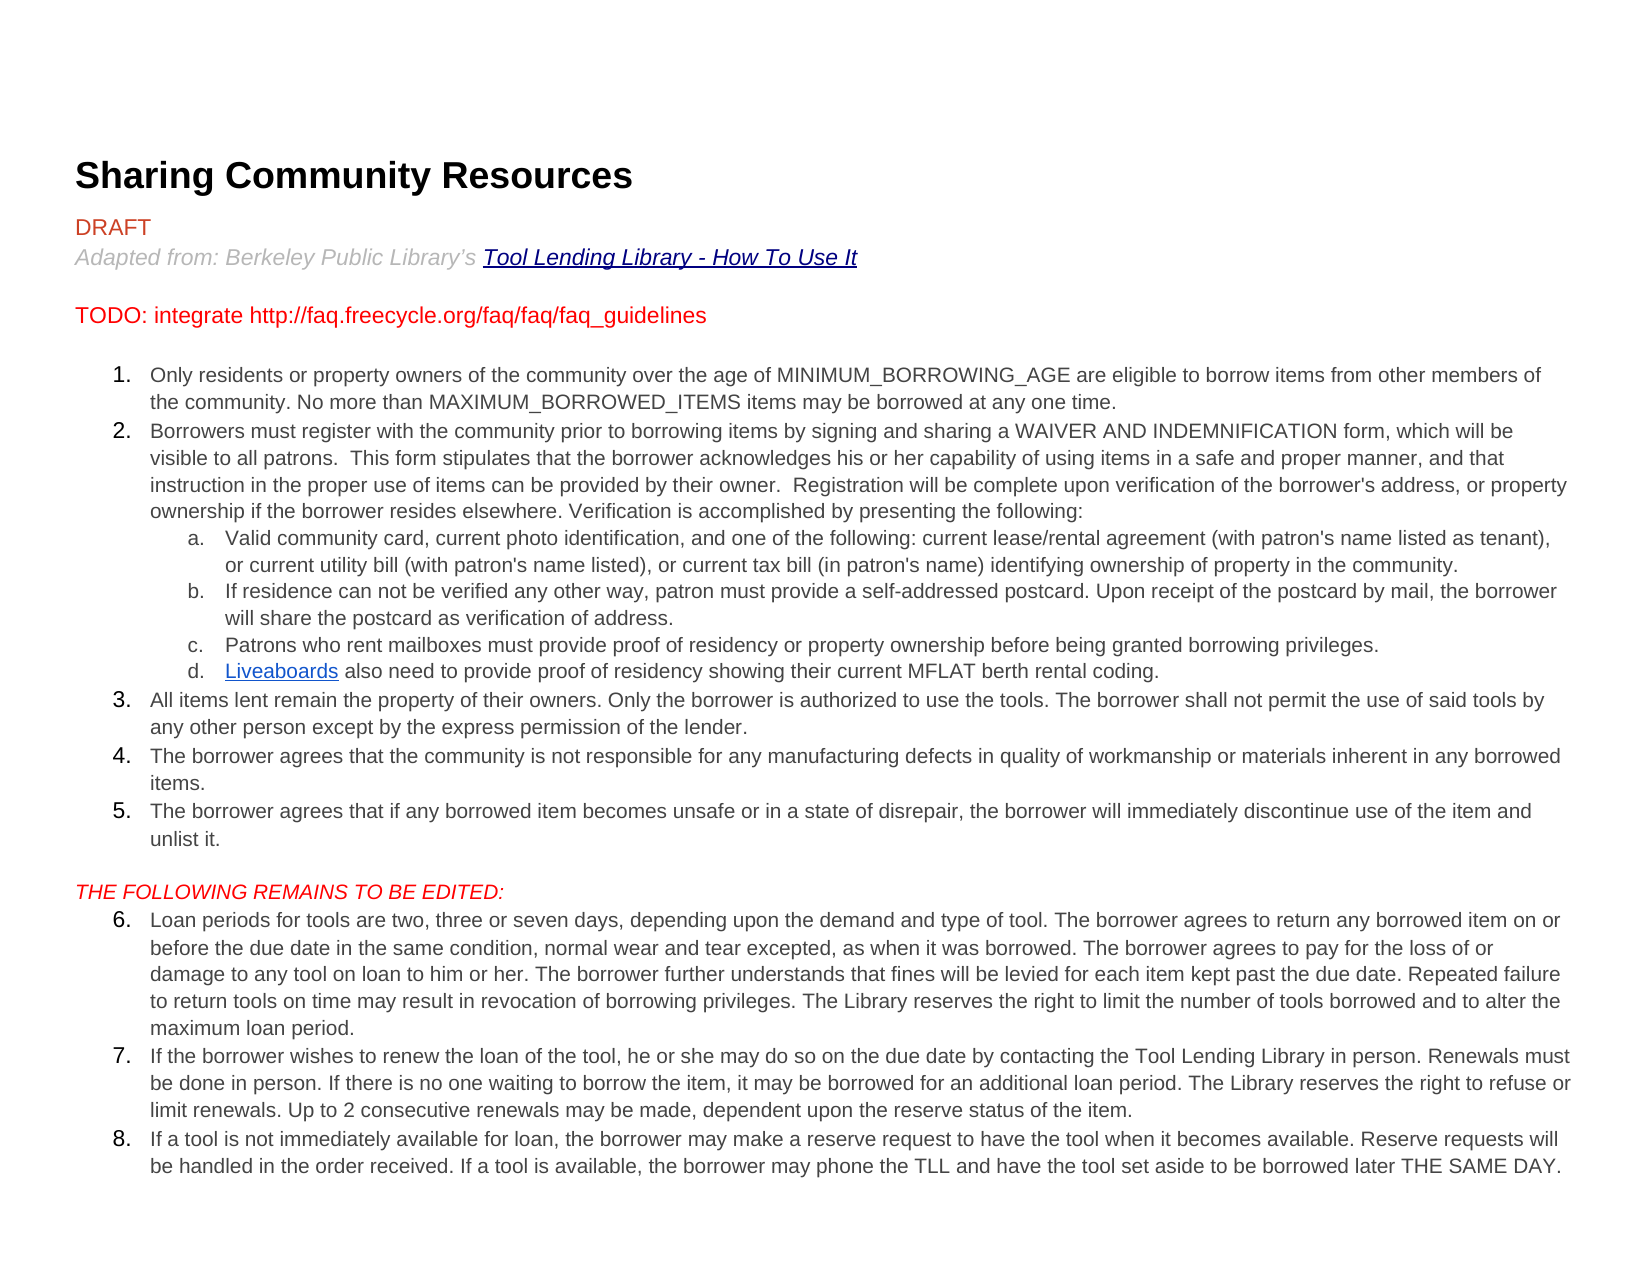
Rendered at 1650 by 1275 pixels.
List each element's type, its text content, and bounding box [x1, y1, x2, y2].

text THE FOLLOWING REMAINS TO BE EDITED: [75, 881, 1575, 904]
list If the borrower wishes to renew the loan of the tool, he or she may do so on the due date by contacting the Tool Lending Library in person. Renewals must be done in person. If there is no one waiting to borrow the item, it may be borrowed for an additional loan period. The Library reserves the right to refuse or limit renewals. Up to 2 consecutive renewals may be made, dependent upon the reserve status of the item. [112, 1043, 1575, 1122]
text DRAFT [75, 215, 1575, 241]
list If a tool is not immediately available for loan, the borrower may make a reserve request to have the tool when it becomes available. Reserve requests will be handled in the order received. If a tool is available, the borrower may phone the TLL and have the tool set aside to be borrowed later THE SAME DAY. [112, 1125, 1575, 1178]
list Valid community card, current photo identification, and one of the following: current lease/rental agreement (with patron's name listed as tenant), or current utility bill (with patron's name listed), or current tax bill (in patron's name) identifying ownership of property in the community. [187, 527, 1575, 577]
list If residence can not be verified any other way, patron must provide a self-addressed postcard. Upon receipt of the postcard by mail, the borrower will share the postcard as verification of address. [187, 580, 1575, 630]
subtitle Sharing Community Resources [75, 154, 1575, 196]
text Adapted from: Berkeley Public Library’s Tool Lending Library - How To Use It [75, 244, 1575, 270]
list The borrower agrees that the community is not responsible for any manufacturing defects in quality of workmanship or materials inherent in any borrowed items. [112, 742, 1575, 795]
list The borrower agrees that if any borrowed item becomes unsafe or in a state of disrepair, the borrower will immediately discontinue use of the item and unlist it. [112, 798, 1575, 850]
list All items lent remain the property of their owners. Only the borrower is authorized to use the tools. The borrower shall not permit the use of said tools by any other person except by the express permission of the lender. [112, 687, 1575, 739]
list Borrowers must register with the community prior to borrowing items by signing and sharing a WAIVER AND INDEMNIFICATION form, which will be visible to all patrons. This form stipulates that the borrower acknowledges his or her capability of using items in a safe and proper manner, and that instruction in the proper use of items can be provided by their owner. Registration will be complete upon verification of the borrower's address, or property ownership if the borrower resides elsewhere. Verification is accomplished by presenting the following: [112, 418, 1575, 523]
list Patrons who rent mailboxes must provide proof of residency or property ownership before being granted borrowing privileges. [187, 633, 1575, 657]
text TODO: integrate http://faq.freecycle.org/faq/faq/faq_guidelines [75, 303, 1575, 329]
list Only residents or property owners of the community over the age of MINIMUM_BORROWING_AGE are eligible to borrow items from other members of the community. No more than MAXIMUM_BORROWED_ITEMS items may be borrowed at any one time. [112, 362, 1575, 414]
list Loan periods for tools are two, three or seven days, depending upon the demand and type of tool. The borrower agrees to return any borrowed item on or before the due date in the same condition, normal wear and tear excepted, as when it was borrowed. The borrower agrees to pay for the loss of or damage to any tool on loan to him or her. The borrower further understands that fines will be levied for each item kept past the due date. Repeated failure to return tools on time may result in revocation of borrowing privileges. The Library reserves the right to limit the number of tools borrowed and to alter the maximum loan period. [112, 907, 1575, 1039]
list Liveaboards also need to provide proof of residency showing their current MFLAT berth rental coding. [187, 660, 1575, 683]
